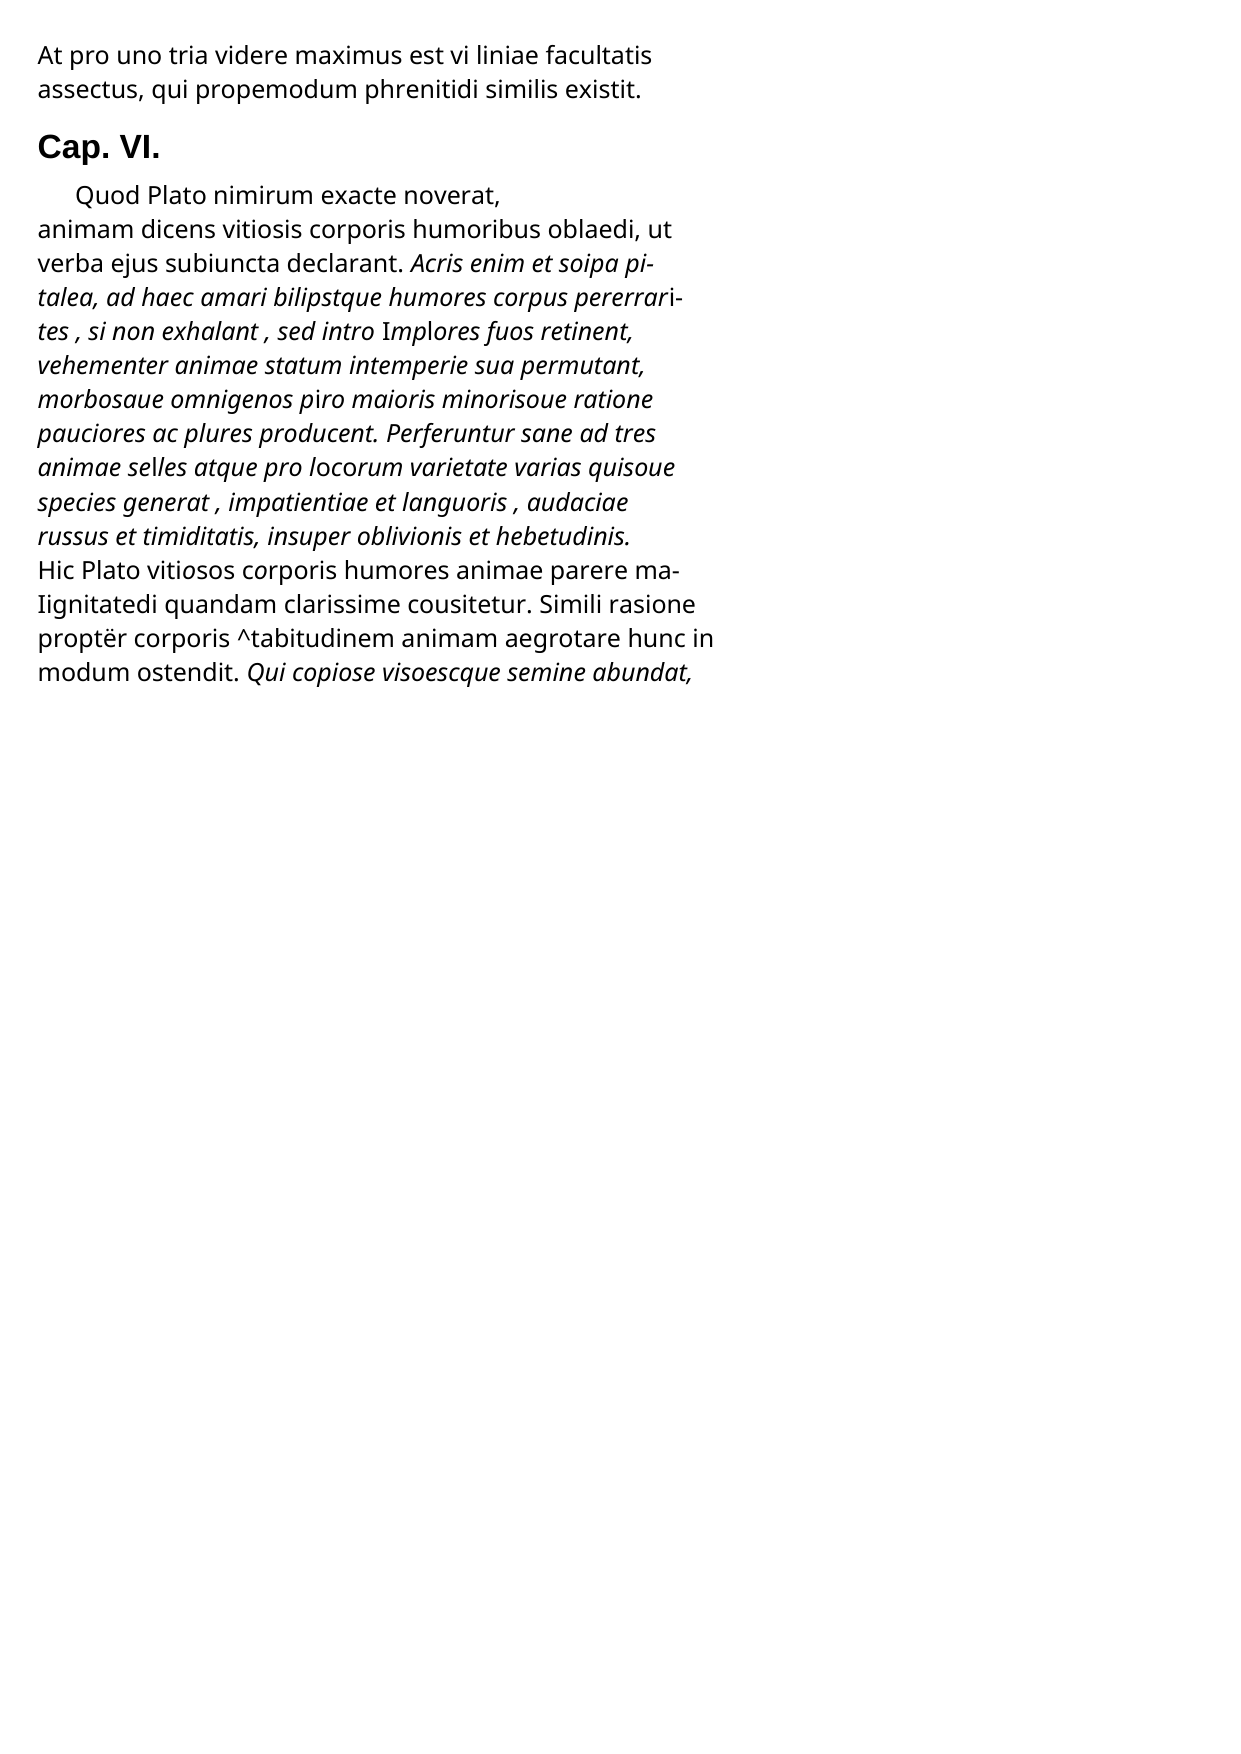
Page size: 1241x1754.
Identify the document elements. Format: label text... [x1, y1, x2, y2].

subtitle Cap. VI. [37, 126, 1203, 165]
text Quod Plato nimirum exacte noverat, animam dicens vitiosis corporis humoribus oblaedi, ut verba ejus subiuncta declarant. Acris enim et soipa pi- talea, ad haec amari bilipstque humores corpus pererrari- tes , si non exhalant , sed intro Implores fuos retinent, vehementer animae statum intemperie sua permutant, morbosaue omnigenos piro maioris minorisoue ratione pauciores ac plures producent. Perferuntur sane ad tres animae selles atque pro locorum varietate varias quisoue species generat , impatientiae et languoris , audaciae russus et timiditatis, insuper oblivionis et hebetudinis. Hic Plato vitiosos corporis humores animae parere ma- Iignitatedi quandam clarissime cousitetur. Simili rasione proptër corporis ^tabitudinem animam aegrotare hunc in modum ostendit. Qui copiose visoescque semine abundat, [37, 178, 1203, 688]
text At pro uno tria videre maximus est vi liniae facultatis assectus, qui propemodum phrenitidi similis existit. [37, 37, 1203, 106]
